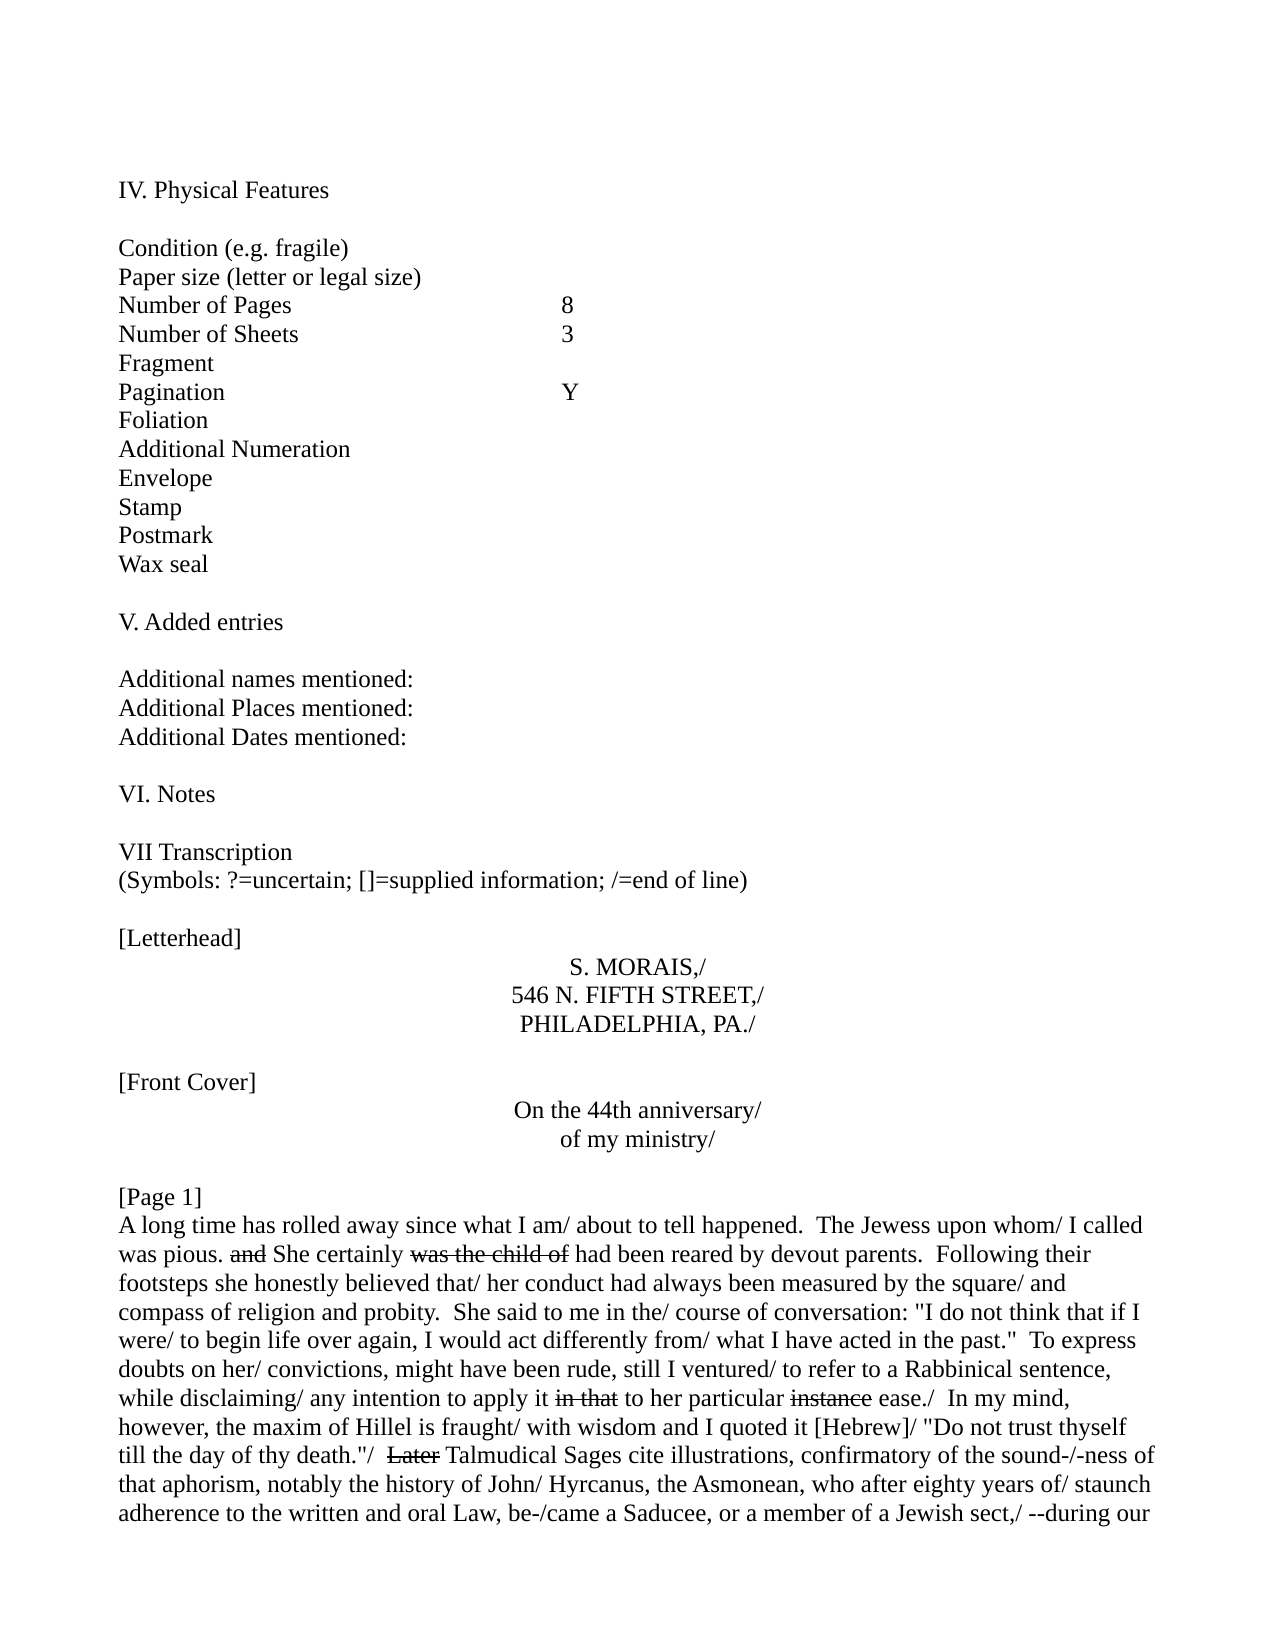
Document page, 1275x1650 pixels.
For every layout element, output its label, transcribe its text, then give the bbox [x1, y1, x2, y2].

text Fragment [118, 348, 1157, 377]
text Additional names mentioned: [118, 664, 1157, 693]
text Number of Sheets 3 [118, 319, 1157, 348]
text Envelope [118, 463, 1157, 492]
text Wax seal [118, 549, 1157, 578]
text Paper size (letter or legal size) [118, 262, 1157, 291]
text Stamp [118, 492, 1157, 521]
text Postma rk [118, 521, 1157, 549]
text [Front Cover] [118, 1067, 1157, 1096]
text V. Added entries [118, 607, 1157, 636]
text Additional Numeration [118, 434, 1157, 463]
text Additional Dates mentioned: [118, 722, 1157, 751]
text Condition (e.g. fragile) [118, 233, 1157, 262]
text (Symbols: ?=uncertain; []=supplied information; /=end of line) [118, 866, 1157, 894]
text [Page 1] [118, 1182, 1157, 1211]
text [Letterhead] [118, 923, 1157, 952]
text VII Transcription [118, 837, 1157, 866]
text VI. Notes [118, 779, 1157, 808]
text Foliation [118, 406, 1157, 434]
text S. MORAIS,/ [118, 952, 1157, 981]
text Number of Pages 8 [118, 291, 1157, 319]
text Pagination Y [118, 377, 1157, 406]
text A long time has rolled away since what I am/ about to tell happened. The Jewess upon whom/ I called was pious. and She certainly was the child of had been reared by devout parents. Following their footsteps she honestly believed that/ her conduct had always been measured by the square/ and compass of religion and probity. She said to me in the/ course of conversation: "I do not think that if I were/ to begin life over again, I would act differently from/ what I have acted in the past." To express doubts on her/ convictions, might have been rude, still I ventured/ to refer to a Rabbinical sentence, while disclaiming/ any intention to apply it in that to her particular instance ease./ In my mind, however, the maxim of Hillel is fraught/ with wisdom and I quoted it [Hebrew]/ "Do not trust thyself till the day of thy death."/ Later Talmudical Sages cite illustrations, confirmatory of the sound-/-ness of that aphorism, notably the history of John/ Hyrcanus, the Asmonean, who after eighty years of/ staunch adherence to the written and oral Law, be-/came a Saducee, or a member of a Jewish sect,/ --during our [118, 1211, 1157, 1527]
text PHILADELPHIA, PA./ [118, 1009, 1157, 1038]
text 546 N. FIFTH STREET,/ [118, 981, 1157, 1009]
text On the 44th anniversary/ [118, 1096, 1157, 1124]
text IV. Physical Features [118, 176, 1157, 204]
text of my ministry/ [118, 1124, 1157, 1153]
text Additional Places mentioned: [118, 693, 1157, 722]
